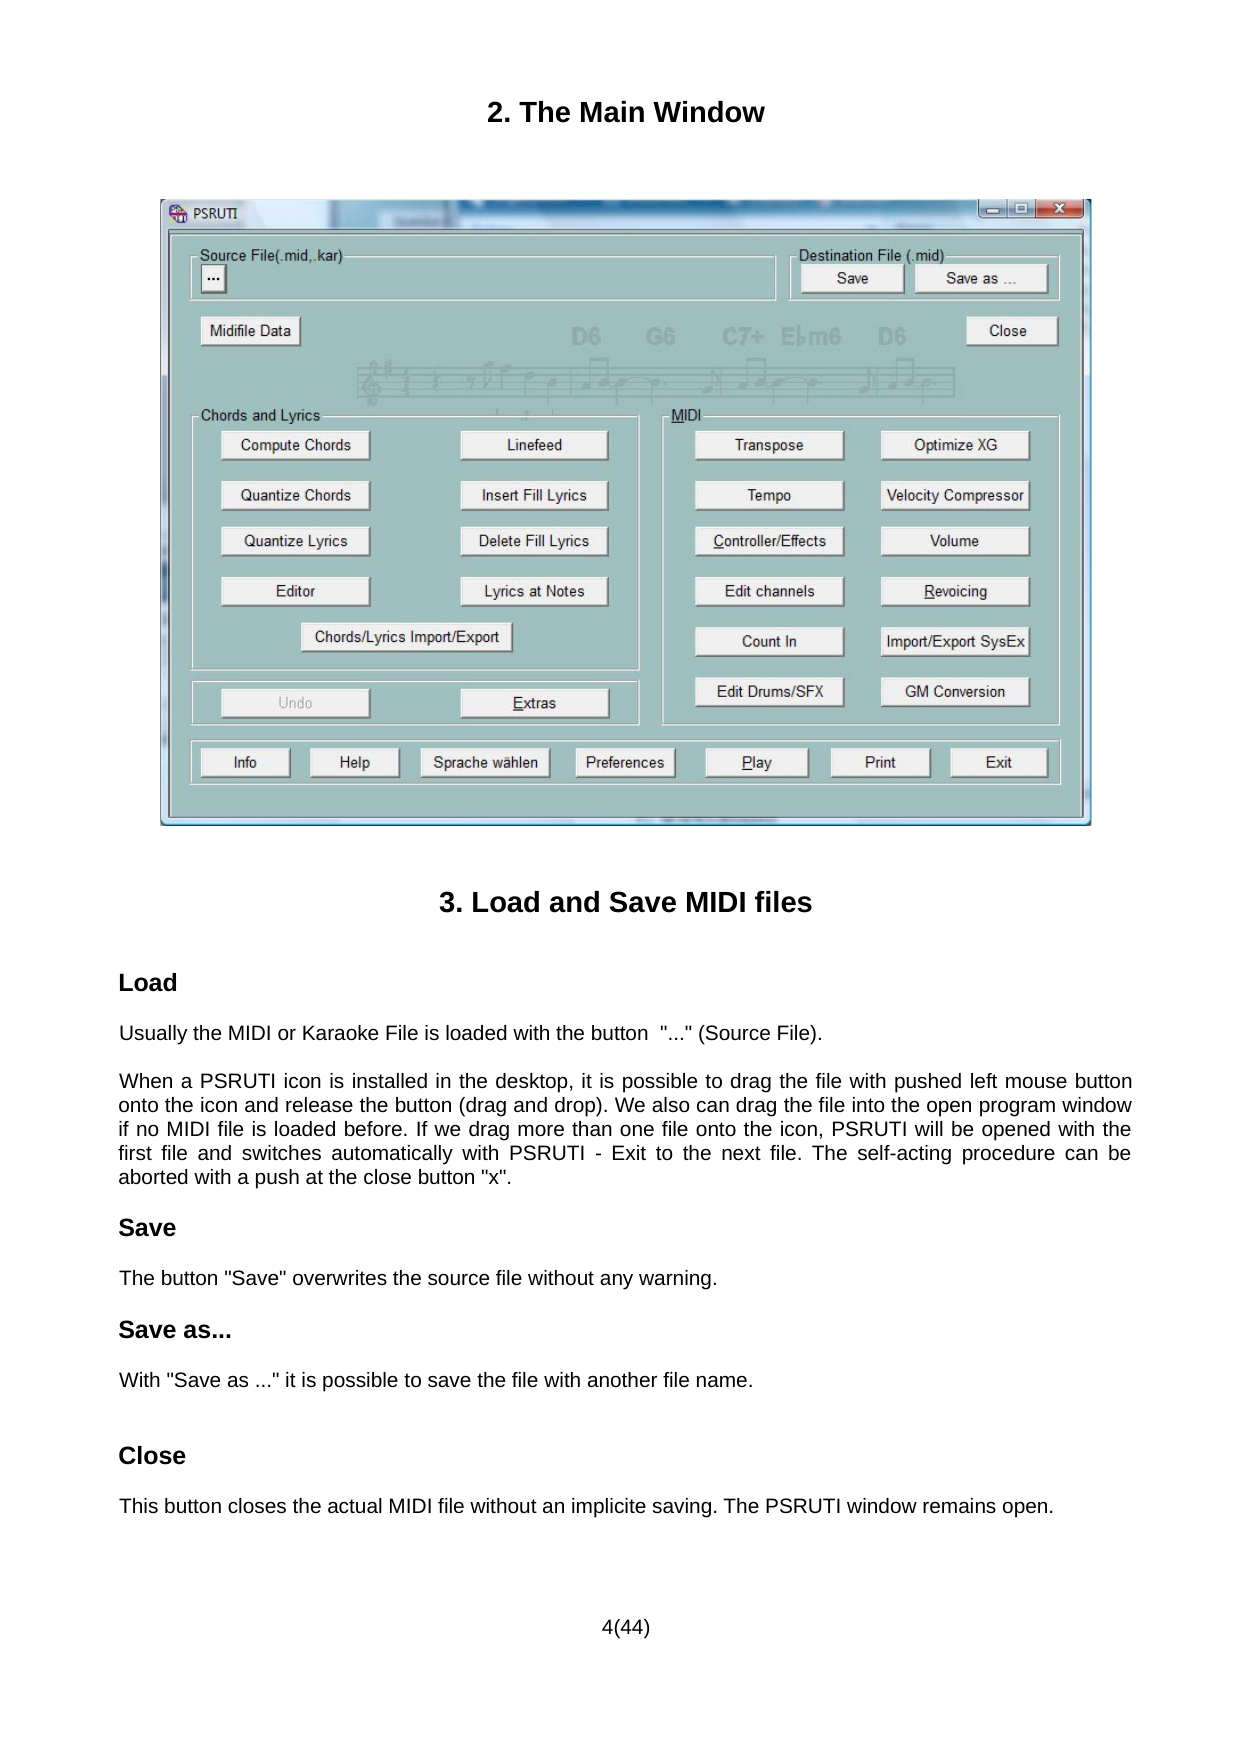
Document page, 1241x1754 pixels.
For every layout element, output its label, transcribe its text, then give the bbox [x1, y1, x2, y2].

picture [160, 199, 1092, 826]
text The button "Save" overwrites the source file without any warning. [118, 1266, 1134, 1290]
subtitle 3. Load and Save MIDI files [118, 886, 1134, 919]
subtitle Save [118, 1213, 1134, 1242]
text When a PSRUTI icon is installed in the desktop, it is possible to drag the file with pushed left mouse button onto the icon and release the button (drag and drop). We also can drag the file into the open program window if no MIDI file is loaded before. If we drag more than one file onto the icon, PSRUTI will be opened with the first file and switches automatically with PSRUTI - Exit to the next file. The self-acting procedure can be aborted with a push at the close button "x". [118, 1069, 1134, 1188]
subtitle Close [118, 1441, 1134, 1469]
subtitle Load [118, 968, 1134, 997]
subtitle 2. The Main Window [118, 96, 1134, 129]
text With "Save as ..." it is possible to save the file with another file name. [118, 1368, 1134, 1392]
subtitle Save as... [118, 1315, 1134, 1344]
text Usually the MIDI or Karaoke File is loaded with the button "..." (Source File). [118, 1021, 1134, 1045]
text This button closes the actual MIDI file without an implicite saving. The PSRUTI window remains open. [118, 1493, 1134, 1517]
